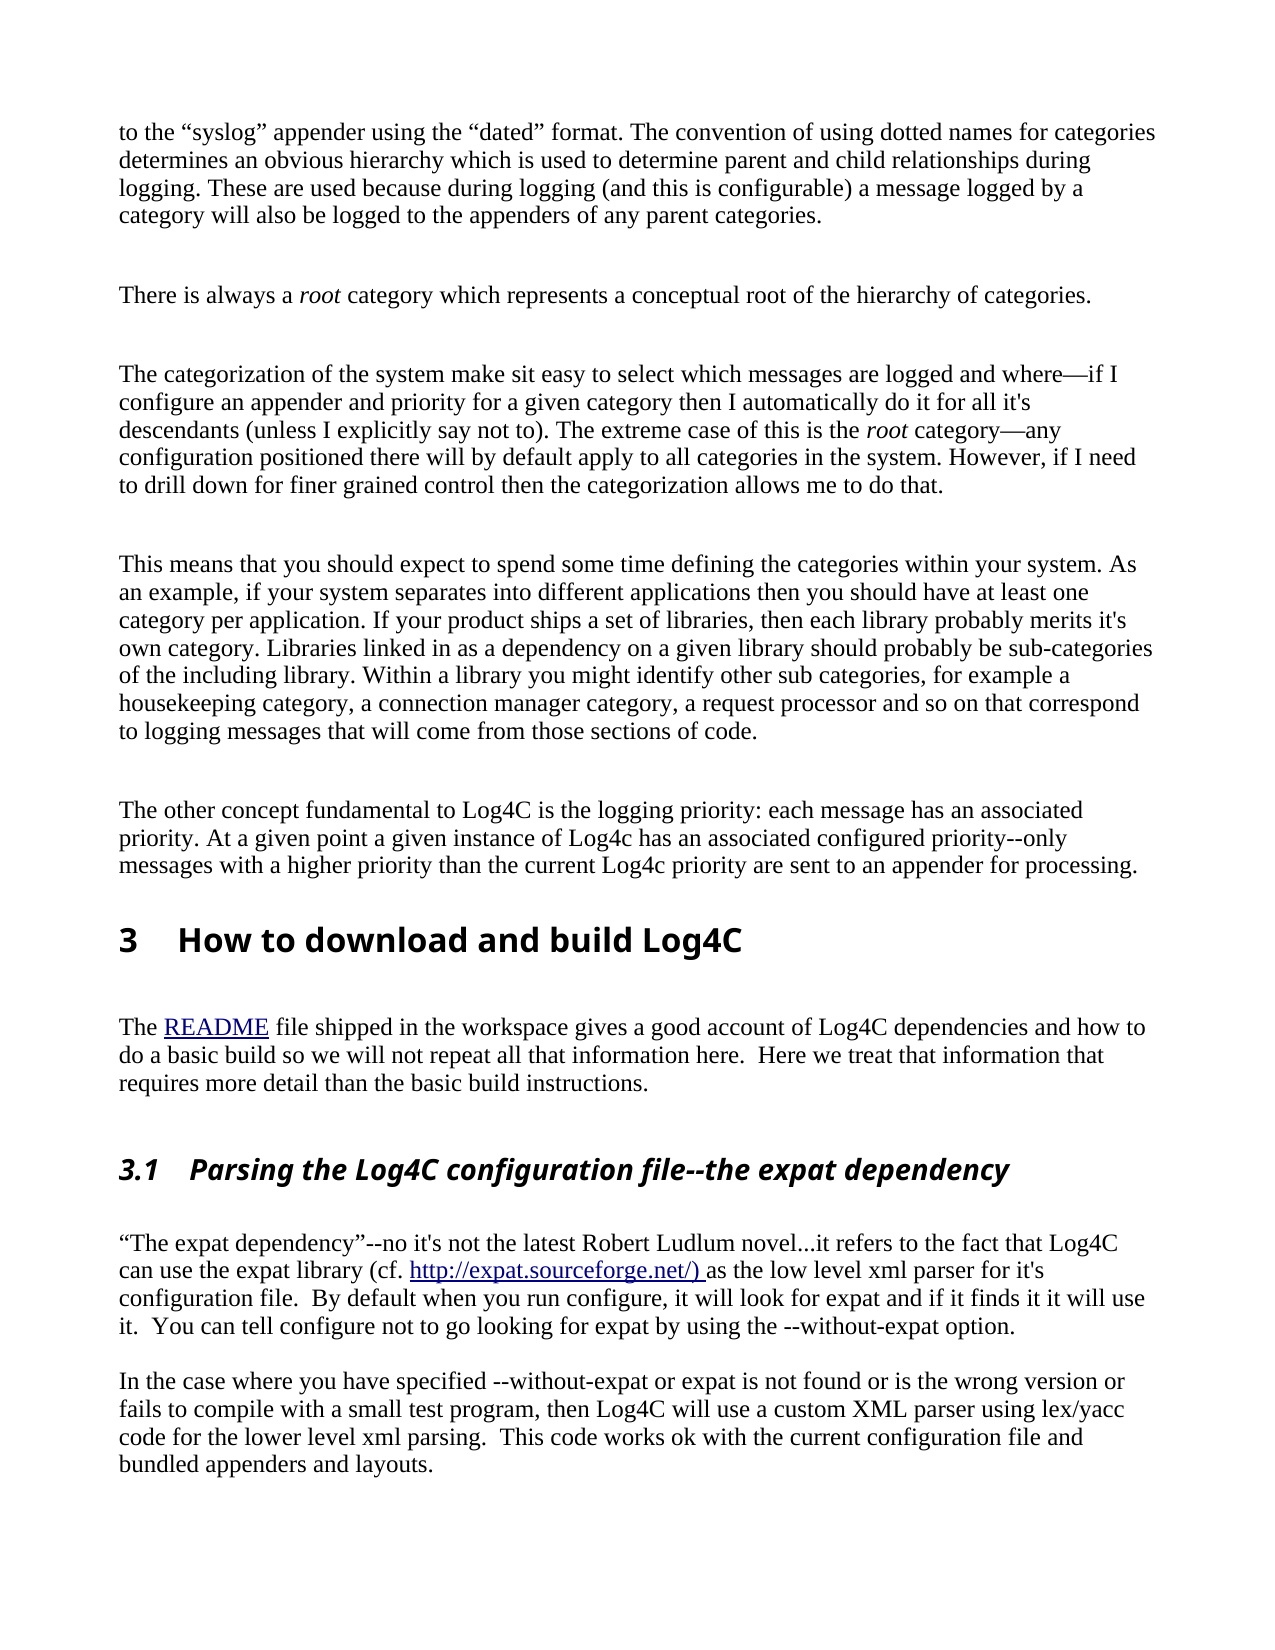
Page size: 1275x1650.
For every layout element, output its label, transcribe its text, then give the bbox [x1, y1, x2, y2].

text The categorization of the system make sit easy to select which messages are logged and where—if I configure an appender and priority for a given category then I automatically do it for all it's descendants (unless I explicitly say not to). The extreme case of this is the root category—any configuration positioned there will by default apply to all categories in the system. However, if I need to drill down for finer grained control then the categorization allows me to do that. [118, 360, 1156, 499]
text to the “syslog” appender using the “dated” format. The convention of using dotted names for categories determines an obvious hierarchy which is used to determine parent and child relationships during logging. These are used because during logging (and this is configurable) a message logged by a category will also be logged to the appenders of any parent categories. [118, 118, 1156, 229]
text The other concept fundamental to Log4C is the logging priority: each message has an associated priority. At a given point a given instance of Log4c has an associated configured priority--only messages with a higher priority than the current Log4c priority are sent to an appender for processing. [118, 796, 1156, 879]
text The README file shipped in the workspace gives a good account of Log4C dependencies and how to do a basic build so we will not repeat all that information here. Here we treat that information that requires more detail than the basic build instructions. [118, 1013, 1156, 1097]
text This means that you should expect to spend some time defining the categories within your system. As an example, if your system separates into different applications then you should have at least one category per application. If your product ships a set of libraries, then each library probably merits it's own category. Libraries linked in as a dependency on a given library should probably be sub-categories of the including library. Within a library you might identify other sub categories, for example a housekeeping category, a connection manager category, a request processor and so on that correspond to logging messages that will come from those sections of code. [118, 551, 1156, 744]
subtitle Parsing the Log4C configuration file--the expat dependency [118, 1149, 1156, 1189]
text In the case where you have specified --without-expat or expat is not found or is the wrong version or fails to compile with a small test program, then Log4C will use a custom XML parser using lex/yacc code for the lower level xml parsing. This code works ok with the current configuration file and bundled appenders and layouts. [118, 1367, 1156, 1478]
subtitle How to download and build Log4C [118, 916, 1156, 962]
text “The expat dependency”--no it's not the latest Robert Ludlum novel...it refers to the fact that Log4C can use the expat library (cf. http://expat.sourceforge.net/) as the low level xml parser for it's configuration file. By default when you run configure, it will look for expat and if it finds it it will use it. You can tell configure not to go looking for expat by using the --without-expat option. [118, 1229, 1156, 1339]
text There is always a root category which represents a conceptual root of the hierarchy of categories. [118, 281, 1156, 309]
